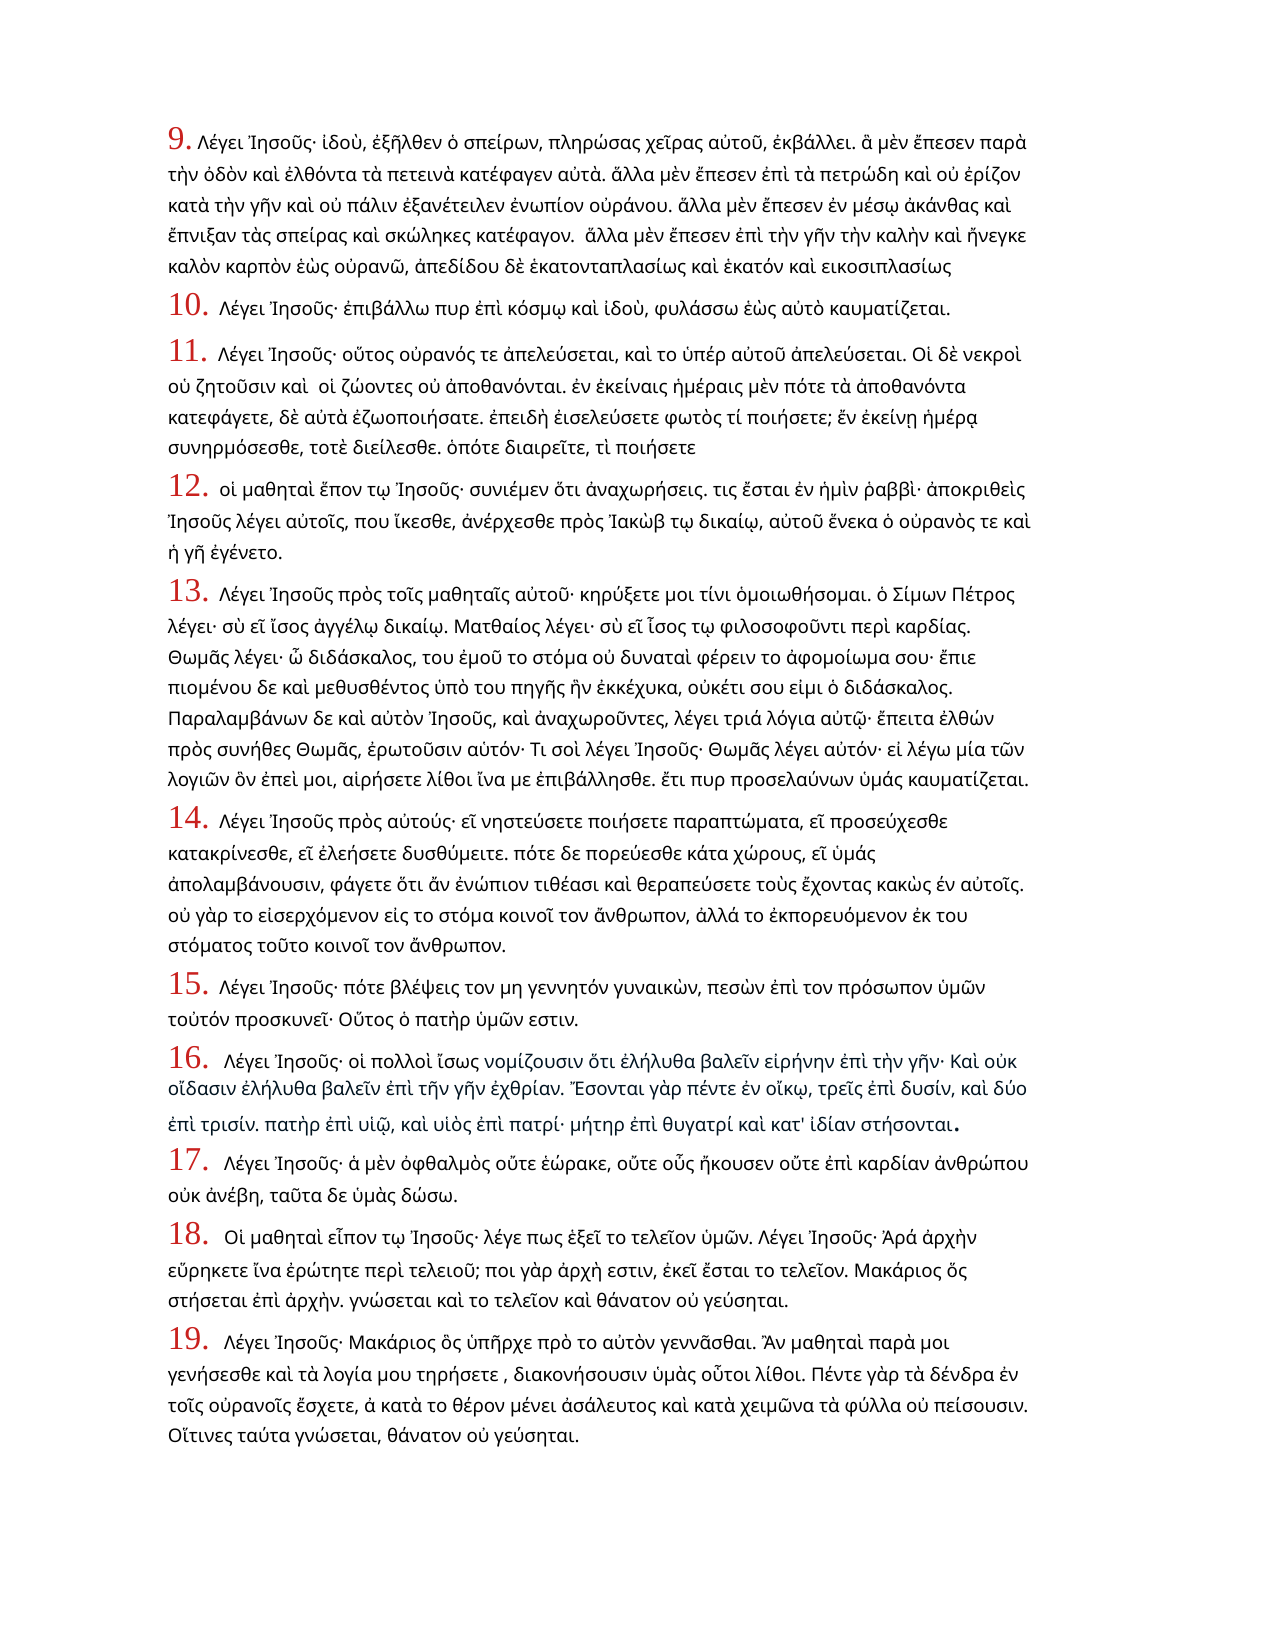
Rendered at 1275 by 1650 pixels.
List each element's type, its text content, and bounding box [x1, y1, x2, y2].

list Λέγει Ἰησοῦς· οὕτος οὐρανός τε ἀπελεύσεται, καὶ το ὑπέρ αὐτοῦ ἀπελεύσεται. Οἱ δὲ νεκροὶ οὑ ζητοῦσιν καὶ οἱ ζώοντες οὐ ἀποθανόνται. ἐν ἐκείναις ἡμέραις μὲν πότε τὰ ἀποθανόντα κατεφάγετε, δὲ αὐτὰ ἐζωοποιήσατε. ἐπειδὴ ἐισελεύσετε φωτὸς τί ποιήσετε; ἔν ἐκείνῃ ἡμέρᾳ συνηρμόσεσθε, τοτὲ διείλεσθε. ὁπότε διαιρεῖτε, τὶ ποιήσετε [44, 330, 1033, 460]
list Λέγει Ἰησοῦς· ἁ μὲν ὀφθαλμὸς οὔτε ἑώρακε, οὔτε οὖς ἤκουσεν οὔτε ἐπὶ καρδίαν ἀνθρώπου οὐκ ἀνέβη, ταῦτα δε ὑμὰς δώσω. [44, 1139, 1033, 1208]
list Λέγει Ἰησοῦς πρὸς αὐτούς· εῖ νηστεύσετε ποιήσετε παραπτώματα, εῖ προσεύχεσθε κατακρίνεσθε, εῖ ἐλεήσετε δυσθύμειτε. πότε δε πορεύεσθε κάτα χώρους, εῖ ὑμάς ἀπολαμβάνουσιν, φάγετε ὅτι ἄν ἐνώπιον τιθέασι καὶ θεραπεύσετε τοὺς ἔχοντας κακὼς έν αὐτοῖς. οὐ γὰρ το εἰσερχόμενον εἰς το στόμα κοινοῖ τον ἄνθρωπον, ἀλλά το ἐκπορευόμενον ἐκ του στόματος τοῦτο κοινοῖ τον ἄνθρωπον. [44, 797, 1033, 958]
list Λέγει Ἰησοῦς πρὸς τοῖς μαθηταῖς αὐτοῦ· κηρύξετε μοι τίνι ὁμοιωθήσομαι. ὁ Σίμων Πέτρος λέγει· σὺ εῖ ἴσος ἀγγέλῳ δικαίῳ. Ματθαίος λέγει· σὺ εῖ ἶσος τῳ φιλοσοφοῦντι περὶ καρδίας. Θωμᾶς λέγει· ὦ διδάσκαλος, του ἐμοῦ το στόμα οὐ δυναταὶ φέρειν το ἀφομοίωμα σου· ἔπιε πιομένου δε καὶ μεθυσθέντος ὑπὸ του πηγῆς ἣν ἐκκέχυκα, οὐκέτι σου εἰμι ὁ διδάσκαλος. Παραλαμβάνων δε καὶ αὐτὸν Ἰησοῦς, καὶ ἀναχωροῦντες, λέγει τριά λόγια αὐτῷ· ἔπειτα ἐλθών πρὸς συνήθες Θωμᾶς, ἐρωτοῦσιν αὑτόν· Τι σοὶ λέγει Ἰησοῦς· Θωμᾶς λέγει αὐτόν· εἰ λέγω μία τῶν λογιῶν ὃν ἐπεὶ μοι, αἱρήσετε λίθοι ἴνα με ἐπιβάλλησθε. ἔτι πυρ προσελαύνων ὑμάς καυματίζεται. [44, 570, 1033, 792]
list Οἱ μαθηταὶ εἶπον τῳ Ἰησοῦς· λέγε πως ἑξεῖ το τελεῖον ὑμῶν. Λέγει Ἰησοῦς· Ἀρά ἀρχὴν εὕρηκετε ἴνα ἐρώτητε περὶ τελειοῦ; ποι γὰρ ἀρχὴ εστιν, ἐκεῖ ἔσται το τελεῖον. Μακάριος ὅς στήσεται ἐπὶ ἀρχὴν. γνώσεται καὶ το τελεῖον καὶ θάνατον οὐ γεύσηται. [44, 1213, 1033, 1313]
list Λέγει Ἰησοῦς· οἱ πολλοὶ ἴσως νομίζουσιν ὅτι ἐλήλυθα βαλεῖν εἰρήνην ἐπὶ τὴν γῆν· Καὶ οὐκ οἴδασιν ἐλήλυθα βαλεῖν ἐπὶ τῆν γῆν ἐχθρίαν. Ἔσονται γὰρ πέντε ἐν οἴκῳ, τρεῖς ἐπὶ δυσίν, καὶ δύο ἐπὶ τρισίν. πατὴρ ἐπὶ υἱῷ, καὶ υἱὸς ἐπὶ πατρί· μήτηρ ἐπὶ θυγατρί καὶ κατ' ἰδίαν στήσονται. [44, 1037, 1033, 1139]
list Λέγει Ἰησοῦς· πότε βλέψεις τον μη γεννητόν γυναικὼν, πεσὼν ἐπὶ τον πρόσωπον ὑμῶν τοὐτόν προσκυνεῖ· Οὕτος ὁ πατὴρ ὑμῶν εστιν. [44, 963, 1033, 1032]
list Λέγει Ἰησοῦς· ἰδοὺ, ἐξῆλθεν ὁ σπείρων, πληρώσας χεῖρας αὐτοῦ, ἐκβάλλει. ἃ μὲν ἔπεσεν παρὰ τὴν ὀδὸν καὶ ἐλθόντα τὰ πετεινὰ κατέφαγεν αὐτὰ. ἅλλα μὲν ἔπεσεν ἐπὶ τὰ πετρώδη καὶ οὐ ἐρίζον κατὰ τὴν γῆν καὶ οὐ πάλιν ἐξανέτειλεν ἐνωπίον οὐράνου. ἅλλα μὲν ἔπεσεν ἐν μέσῳ ἀκάνθας καὶ ἔπνιξαν τὰς σπείρας καὶ σκώληκες κατέφαγον. ἅλλα μὲν ἔπεσεν ἐπὶ τὴν γῆν τὴν καλὴν καὶ ἤνεγκε καλὸν καρπὸν ἑὼς οὐρανῶ, ἀπεδίδου δὲ ἑκατονταπλασίως καὶ ἑκατόν καὶ εικοσιπλασίως [44, 118, 1033, 279]
list Λέγει Ἰησοῦς· Μακάριος ὃς ὑπῆρχε πρὸ το αὐτὸν γεννᾶσθαι. Ἂν μαθηταὶ παρὰ μοι γενήσεσθε καὶ τὰ λογία μου τηρήσετε , διακονήσουσιν ὑμὰς οὗτοι λίθοι. Πέντε γὰρ τὰ δένδρα ἐν τοῖς οὐρανοῖς ἔσχετε, ἀ κατὰ το θέρον μένει ἀσάλευτος καὶ κατὰ χειμῶνα τὰ φύλλα οὐ πείσουσιν. Οἵτινες ταύτα γνώσεται, θάνατον οὐ γεύσηται. [44, 1318, 1033, 1448]
list οἱ μαθηταὶ ἕπον τῳ Ἰησοῦς· συνιέμεν ὅτι ἀναχωρήσεις. τις ἔσται ἐν ἡμὶν ῥαββὶ· ἀποκριθεὶς Ἰησοῦς λέγει αὐτοῖς, που ἵκεσθε, ἀνέρχεσθε πρὸς Ἰακὼβ τῳ δικαίῳ, αὐτοῦ ἕνεκα ὁ οὐρανὸς τε καὶ ἡ γῆ ἐγένετο. [44, 465, 1033, 565]
list Λέγει Ἰησοῦς· ἐπιβάλλω πυρ ἐπὶ κόσμῳ καὶ ἰδοὺ, φυλάσσω ἑὼς αὐτὸ καυματίζεται. [44, 284, 1033, 322]
